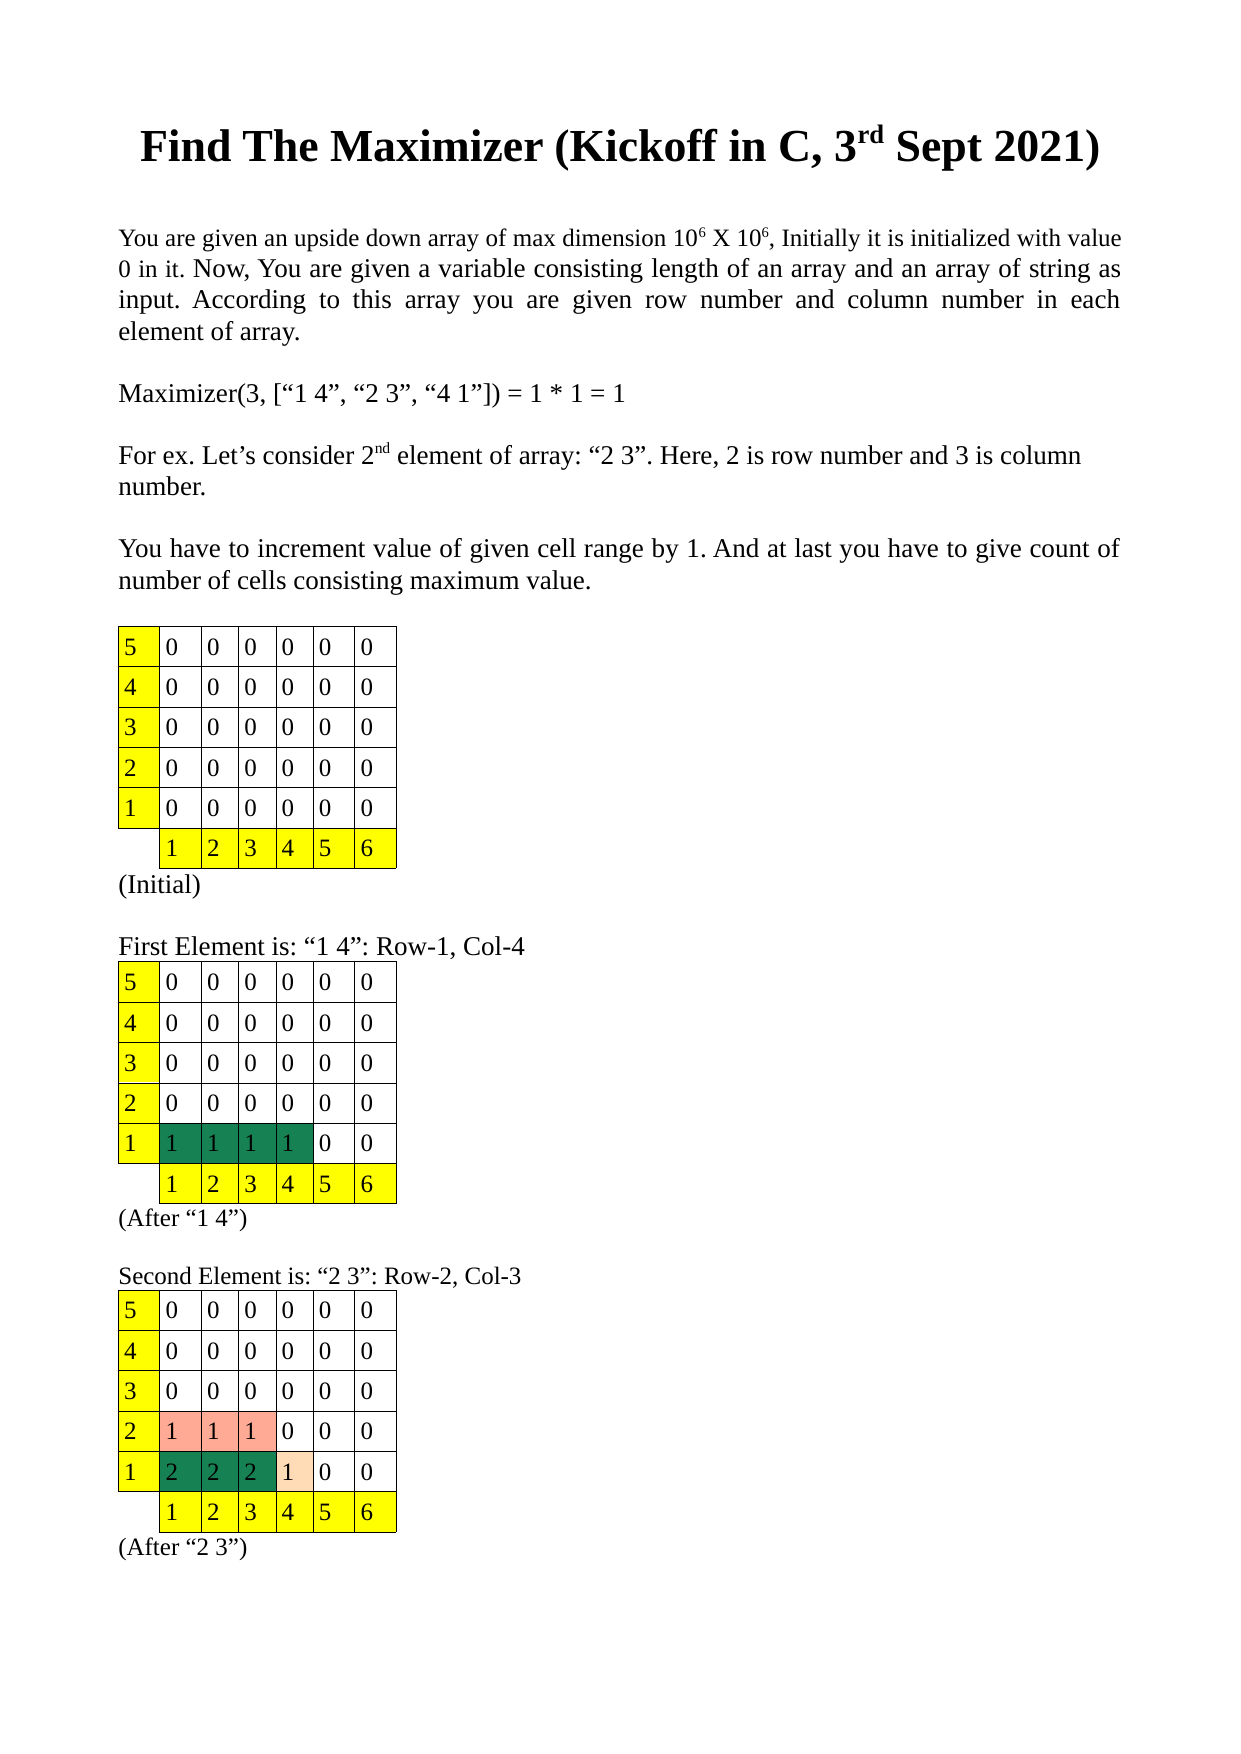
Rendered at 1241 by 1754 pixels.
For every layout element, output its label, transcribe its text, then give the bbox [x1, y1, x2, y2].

table_header 5 [119, 1291, 159, 1330]
table_header 0 [314, 962, 354, 1002]
table_cell 0 [355, 1043, 396, 1082]
table_cell 0 [277, 1412, 313, 1451]
table_cell 0 [314, 1003, 354, 1042]
text (Initial) [118, 868, 1122, 899]
table_header 5 [119, 962, 159, 1002]
table_cell 0 [355, 708, 396, 747]
table_header 0 [314, 1291, 354, 1330]
table_cell 0 [314, 1412, 354, 1451]
table_header 5 [119, 627, 159, 666]
table_cell 1 [119, 788, 159, 828]
table_cell 0 [355, 1371, 396, 1411]
table_cell 0 [239, 1084, 276, 1123]
table_header 0 [202, 627, 238, 666]
table_cell 0 [355, 1003, 396, 1042]
table_cell 0 [160, 1043, 201, 1082]
table_header 0 [202, 1291, 238, 1330]
table_cell 0 [160, 1331, 201, 1370]
table_header 0 [355, 627, 396, 666]
table_cell 4 [277, 829, 313, 868]
table_cell 0 [202, 748, 238, 787]
table_cell 1 [277, 1452, 313, 1491]
table_cell 1 [160, 1492, 201, 1532]
table_cell 0 [202, 788, 238, 828]
table_header 0 [314, 627, 354, 666]
table_cell 6 [355, 1492, 396, 1532]
table_cell 3 [239, 829, 276, 868]
table_cell 4 [277, 1164, 313, 1203]
table_cell 0 [160, 788, 201, 828]
table_header 0 [355, 962, 396, 1002]
table_cell 0 [160, 708, 201, 747]
table_cell 0 [277, 708, 313, 747]
table_cell 0 [355, 1452, 396, 1491]
table_cell 0 [202, 1331, 238, 1370]
table_cell 0 [314, 788, 354, 828]
table_cell 0 [160, 748, 201, 787]
table_cell 0 [239, 1043, 276, 1082]
table_cell 6 [355, 829, 396, 868]
table_cell 0 [277, 748, 313, 787]
table_cell 3 [239, 1164, 276, 1203]
table_header 0 [160, 1291, 201, 1330]
table_cell 3 [119, 1043, 159, 1082]
table_cell 0 [202, 1084, 238, 1123]
table_cell 0 [202, 708, 238, 747]
table_header 0 [239, 962, 276, 1002]
table_cell 6 [355, 1164, 396, 1203]
table_cell 1 [239, 1124, 276, 1163]
table_cell 2 [239, 1452, 276, 1491]
text You have to increment value of given cell range by 1. And at last you have to give count of number of cells consisting maximum value. [118, 533, 1122, 595]
table_cell [118, 829, 159, 868]
table_cell 1 [277, 1124, 313, 1163]
table_cell 2 [119, 1084, 159, 1123]
table_cell 0 [239, 1003, 276, 1042]
table_cell [118, 1164, 159, 1203]
table_cell 1 [202, 1124, 238, 1163]
table_cell 0 [314, 1043, 354, 1082]
table_cell 1 [160, 829, 201, 868]
table_cell 0 [277, 1331, 313, 1370]
table_cell 0 [277, 788, 313, 828]
table_cell 1 [202, 1412, 238, 1451]
table_cell 0 [355, 1331, 396, 1370]
text You are given an upside down array of max dimension 106 X 106, Initially it is initialized with value 0 in it. Now, You are given a variable consisting length of an array and an array of string as input. According to this array you are given row number and column number in each element of array. [118, 223, 1122, 346]
table_cell 0 [314, 1084, 354, 1123]
table_cell 0 [277, 1043, 313, 1082]
table_cell 0 [314, 1331, 354, 1370]
table_cell 0 [314, 1124, 354, 1163]
table_cell 0 [239, 1371, 276, 1411]
table_cell 1 [239, 1412, 276, 1451]
table_cell 0 [160, 1084, 201, 1123]
text For ex. Let’s consider 2nd element of array: “2 3”. Here, 2 is row number and 3 is column number. [118, 408, 1122, 501]
table_cell 0 [160, 667, 201, 707]
table_cell 0 [355, 1084, 396, 1123]
table_cell 0 [355, 788, 396, 828]
table_cell [118, 1492, 159, 1532]
text Maximizer(3, [“1 4”, “2 3”, “4 1”]) = 1 * 1 = 1 [118, 377, 1122, 408]
table_header 0 [202, 962, 238, 1002]
table_cell 4 [277, 1492, 313, 1532]
table_cell 2 [202, 1452, 238, 1491]
text First Element is: “1 4”: Row-1, Col-4 [118, 930, 1122, 961]
table_cell 5 [314, 829, 354, 868]
table_cell 0 [314, 667, 354, 707]
table_cell 2 [119, 748, 159, 787]
text Find The Maximizer (Kickoff in C, 3rd Sept 2021) [118, 118, 1122, 171]
table_cell 1 [160, 1164, 201, 1203]
table_cell 1 [160, 1412, 201, 1451]
table_cell 0 [239, 667, 276, 707]
table_cell 5 [314, 1492, 354, 1532]
text (After “1 4”) [118, 1203, 1122, 1232]
table_cell 3 [239, 1492, 276, 1532]
table_cell 2 [202, 1164, 238, 1203]
table_cell 0 [160, 1003, 201, 1042]
table_cell 0 [314, 748, 354, 787]
table_cell 0 [202, 1371, 238, 1411]
table_cell 0 [277, 667, 313, 707]
table_cell 0 [277, 1084, 313, 1123]
table_cell 2 [119, 1412, 159, 1451]
table_cell 0 [277, 1371, 313, 1411]
table_cell 0 [355, 667, 396, 707]
table_cell 0 [277, 1003, 313, 1042]
table_header 0 [277, 962, 313, 1002]
table_cell 0 [314, 708, 354, 747]
table_header 0 [239, 627, 276, 666]
table_cell 0 [314, 1452, 354, 1491]
table_cell 0 [239, 748, 276, 787]
table_cell 1 [160, 1124, 201, 1163]
table_cell 0 [202, 1043, 238, 1082]
table_cell 0 [314, 1371, 354, 1411]
table_cell 5 [314, 1164, 354, 1203]
table_cell 0 [355, 1124, 396, 1163]
table_cell 1 [119, 1452, 159, 1491]
table_cell 0 [355, 748, 396, 787]
table_cell 0 [239, 788, 276, 828]
table_cell 4 [119, 1331, 159, 1370]
table_cell 3 [119, 1371, 159, 1411]
table_cell 0 [239, 708, 276, 747]
table_cell 0 [202, 667, 238, 707]
table_cell 4 [119, 1003, 159, 1042]
table_cell 0 [202, 1003, 238, 1042]
table_cell 2 [160, 1452, 201, 1491]
table_cell 0 [160, 1371, 201, 1411]
table_cell 3 [119, 708, 159, 747]
table_header 0 [160, 962, 201, 1002]
table_cell 2 [202, 829, 238, 868]
table_cell 2 [202, 1492, 238, 1532]
table_header 0 [239, 1291, 276, 1330]
table_cell 4 [119, 667, 159, 707]
table_cell 0 [355, 1412, 396, 1451]
table_header 0 [277, 1291, 313, 1330]
table_cell 0 [239, 1331, 276, 1370]
table_header 0 [277, 627, 313, 666]
table_header 0 [355, 1291, 396, 1330]
text (After “2 3”) [118, 1532, 1122, 1560]
text Second Element is: “2 3”: Row-2, Col-3 [118, 1261, 1122, 1290]
table_header 0 [160, 627, 201, 666]
table_cell 1 [119, 1124, 159, 1163]
